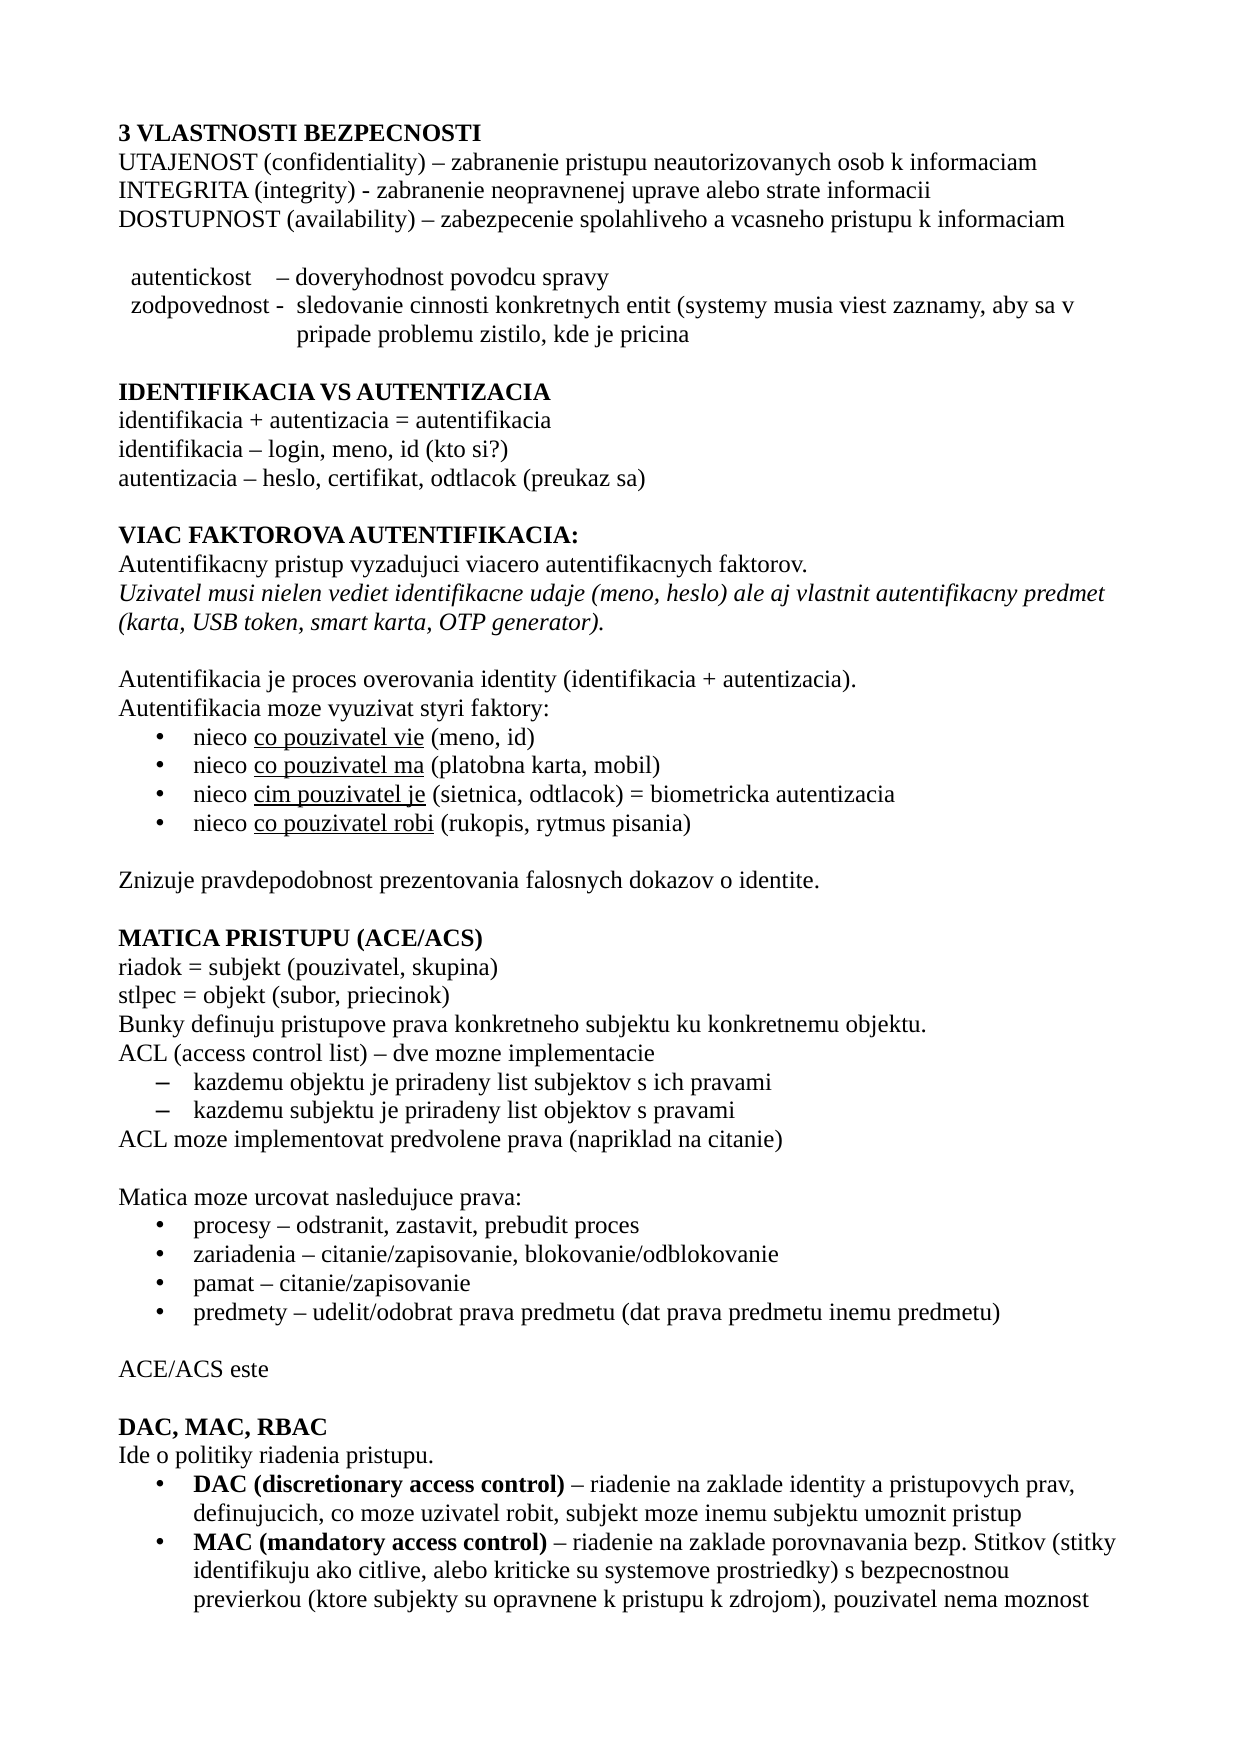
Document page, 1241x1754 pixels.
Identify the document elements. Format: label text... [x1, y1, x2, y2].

text MATICA PRISTUPU (ACE/ACS) [118, 923, 1122, 952]
text autentickost – doveryhodnost povodcu spravy [118, 262, 1122, 291]
text stlpec = objekt (subor, priecinok) [118, 981, 1122, 1009]
text Matica moze urcovat nasledujuce prava: [118, 1182, 1122, 1211]
list DAC (discretionary access control) – riadenie na zaklade identity a pristupovych prav, definujucich, co moze uzivatel robit, subjekt moze inemu subjektu umoznit pristup [156, 1469, 1122, 1527]
text zodpovednost - sledovanie cinnosti konkretnych entit (systemy musia viest zaznamy, aby sa v pripade problemu zistilo, kde je pricina [118, 291, 1122, 348]
text INTEGRITA (integrity) - zabranenie neopravnenej uprave alebo strate informacii [118, 176, 1122, 204]
text Bunky definuju pristupove prava konkretneho subjektu ku konkretnemu objektu. [118, 1009, 1122, 1038]
text riadok = subjekt (pouzivatel, skupina) [118, 952, 1122, 981]
text DAC, MAC, RBAC [118, 1412, 1122, 1441]
list zariadenia – citanie/zapisovanie, blokovanie/odblokovanie [156, 1239, 1122, 1268]
text Znizuje pravdepodobnost prezentovania falosnych dokazov o identite. [118, 866, 1122, 894]
text Autentifikacny pristup vyzadujuci viacero autentifikacnych faktorov. [118, 549, 1122, 578]
text ACL moze implementovat predvolene prava (napriklad na citanie) [118, 1124, 1122, 1153]
text ACE/ACS este [118, 1354, 1122, 1383]
text 3 VLASTNOSTI BEZPECNOSTI [118, 118, 1122, 147]
text autentizacia – heslo, certifikat, odtlacok (preukaz sa) [118, 463, 1122, 492]
text identifikacia – login, meno, id (kto si?) [118, 434, 1122, 463]
list nieco co pouzivatel ma (platobna karta, mobil) [156, 751, 1122, 779]
list kazdemu subjektu je priradeny list objektov s pravami [156, 1096, 1122, 1124]
text Ide o politiky riadenia pristupu. [118, 1441, 1122, 1469]
text Uzivatel musi nielen vediet identifikacne udaje (meno, heslo) ale aj vlastnit autentifikacny predmet (karta, USB token, smart karta, OTP generator). [118, 578, 1122, 636]
text Autentifikacia je proces overovania identity (identifikacia + autentizacia). [118, 664, 1122, 693]
list pamat – citanie/zapisovanie [156, 1268, 1122, 1297]
text IDENTIFIKACIA VS AUTENTIZACIA [118, 377, 1122, 406]
text Autentifikacia moze vyuzivat styri faktory: [118, 693, 1122, 722]
text DOSTUPNOST (availability) – zabezpecenie spolahliveho a vcasneho pristupu k informaciam [118, 204, 1122, 233]
text VIAC FAKTOROVA AUTENTIFIKACIA: [118, 521, 1122, 549]
list MAC (mandatory access control) – riadenie na zaklade porovnavania bezp. Stitkov (stitky identifikuju ako citlive, alebo kriticke su systemove prostriedky) s bezpecnostnou previerkou (ktore subjekty su opravnene k pristupu k zdrojom), pouzivatel nema moznost [156, 1527, 1122, 1613]
list nieco cim pouzivatel je (sietnica, odtlacok) = biometricka autentizacia [156, 779, 1122, 808]
text ACL (access control list) – dve mozne implementacie [118, 1038, 1122, 1067]
list predmety – udelit/odobrat prava predmetu (dat prava predmetu inemu predmetu) [156, 1297, 1122, 1326]
list nieco co pouzivatel robi (rukopis, rytmus pisania) [156, 808, 1122, 837]
list procesy – odstranit, zastavit, prebudit proces [156, 1211, 1122, 1239]
list nieco co pouzivatel vie (meno, id) [156, 722, 1122, 751]
text identifikacia + autentizacia = autentifikacia [118, 406, 1122, 434]
text UTAJENOST (confidentiality) – zabranenie pristupu neautorizovanych osob k informaciam [118, 147, 1122, 176]
list kazdemu objektu je priradeny list subjektov s ich pravami [156, 1067, 1122, 1096]
